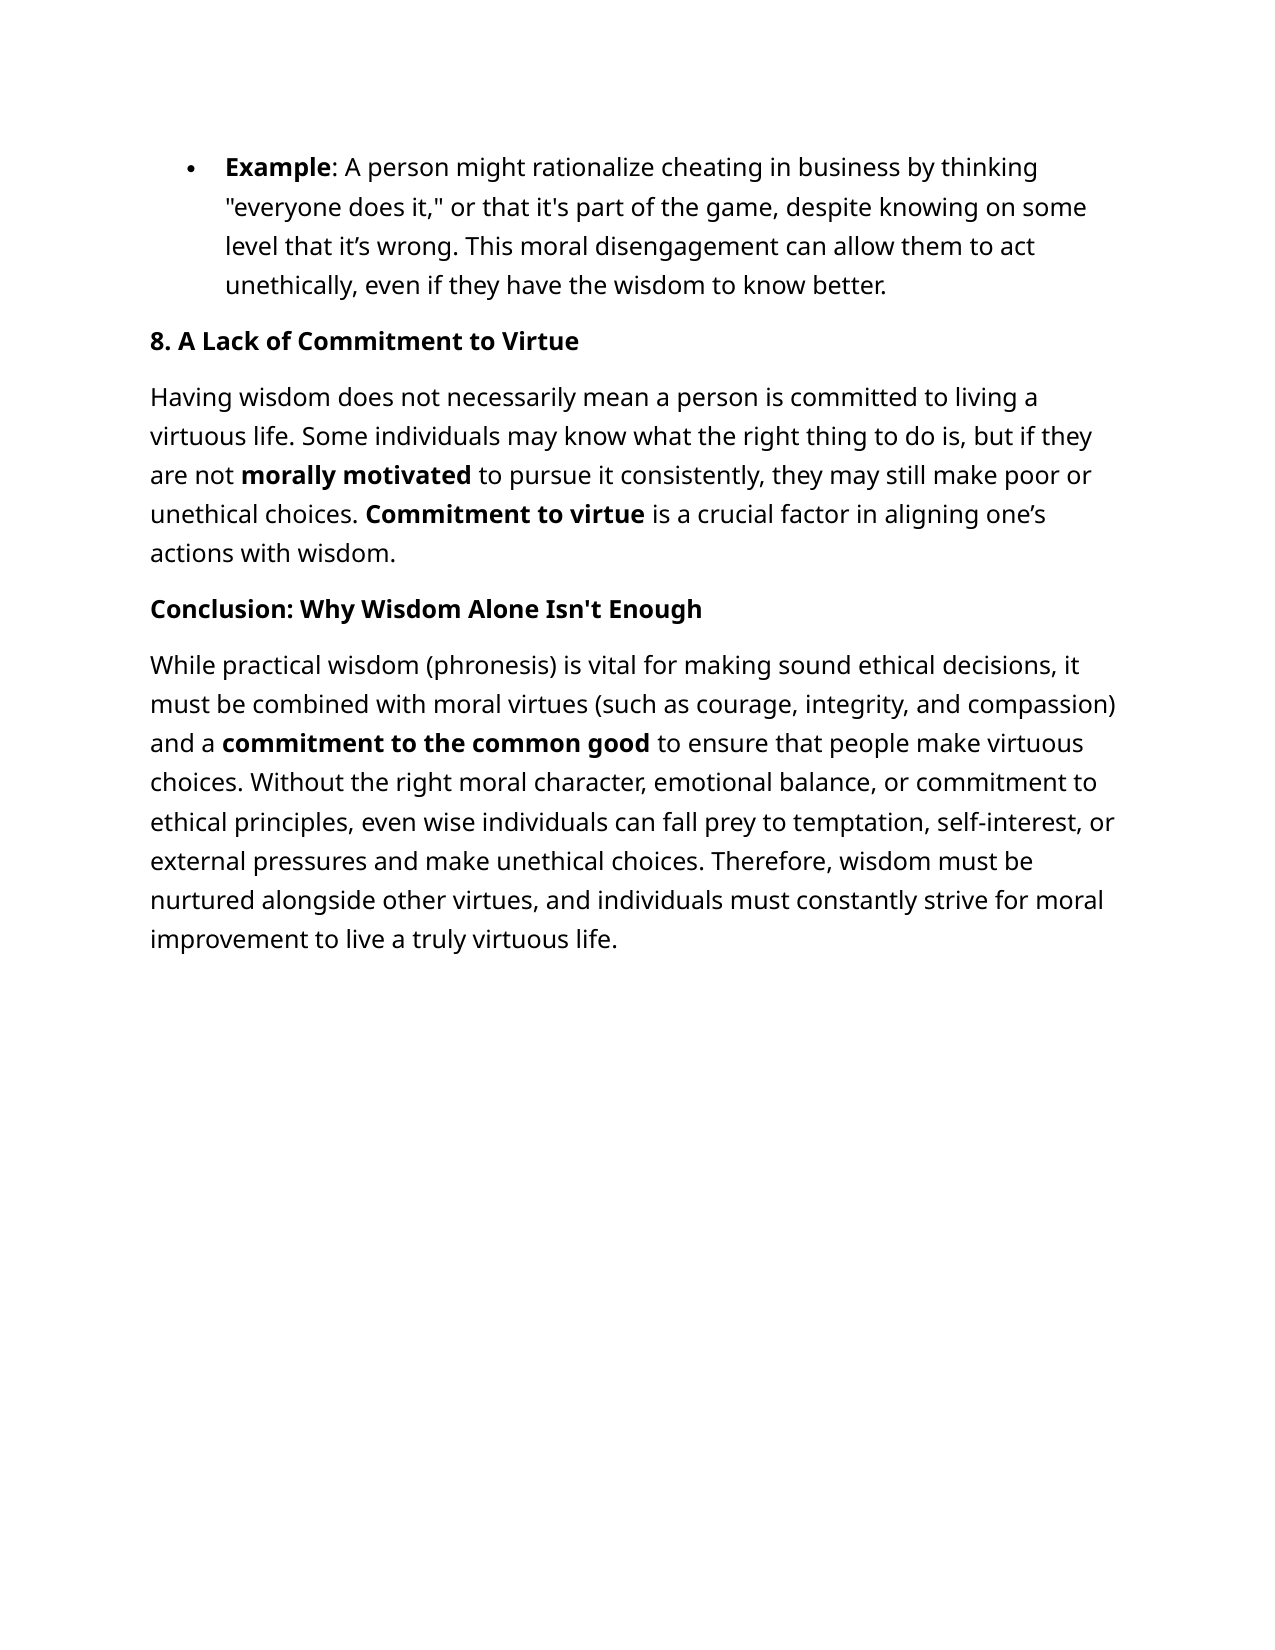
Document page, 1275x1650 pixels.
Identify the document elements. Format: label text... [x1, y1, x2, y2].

text While practical wisdom (phronesis) is vital for making sound ethical decisions, it must be combined with moral virtues (such as courage, integrity, and compassion) and a commitment to the common good to ensure that people make virtuous choices. Without the right moral character, emotional balance, or commitment to ethical principles, even wise individuals can fall prey to temptation, self-interest, or external pressures and make unethical choices. Therefore, wisdom must be nurtured alongside other virtues, and individuals must constantly strive for moral improvement to live a truly virtuous life. [150, 647, 1125, 956]
text 8. A Lack of Commitment to Virtue [150, 323, 1125, 357]
text Having wisdom does not necessarily mean a person is committed to living a virtuous life. Some individuals may know what the right thing to do is, but if they are not morally motivated to pursue it consistently, they may still make poor or unethical choices. Commitment to virtue is a crucial factor in aligning one’s actions with wisdom. [150, 379, 1125, 570]
list Example: A person might rationalize cheating in business by thinking "everyone does it," or that it's part of the game, despite knowing on some level that it’s wrong. This moral disengagement can allow them to act unethically, even if they have the wisdom to know better. [187, 150, 1125, 302]
text Conclusion: Why Wisdom Alone Isn't Enough [150, 592, 1125, 626]
